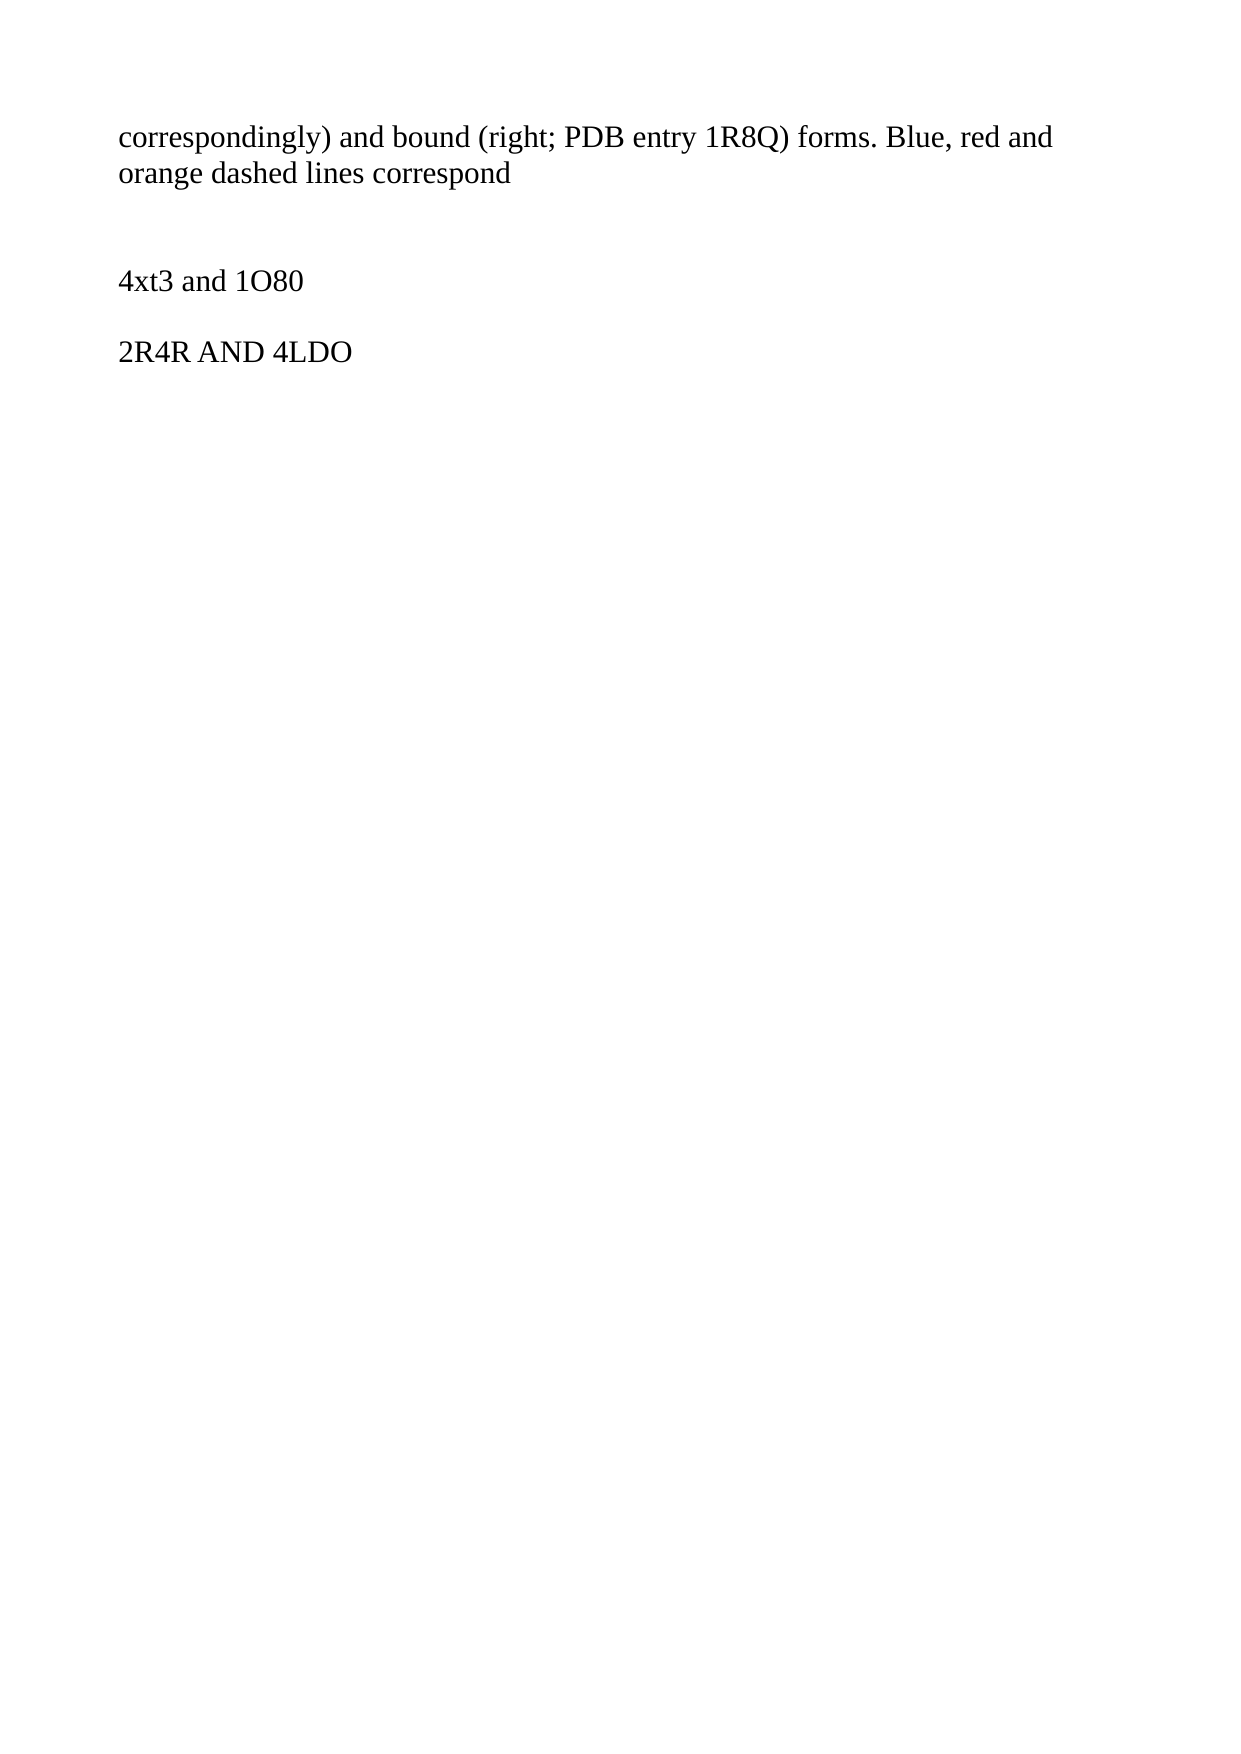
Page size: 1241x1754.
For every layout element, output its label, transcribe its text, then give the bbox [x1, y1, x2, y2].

text correspondingly) and bound (right; PDB entry 1R8Q) forms. Blue, red and orange dashed lines correspond [118, 118, 1122, 190]
text 2R4R AND 4LDO [118, 334, 1122, 370]
text 4xt3 and 1O80 [118, 262, 1122, 298]
